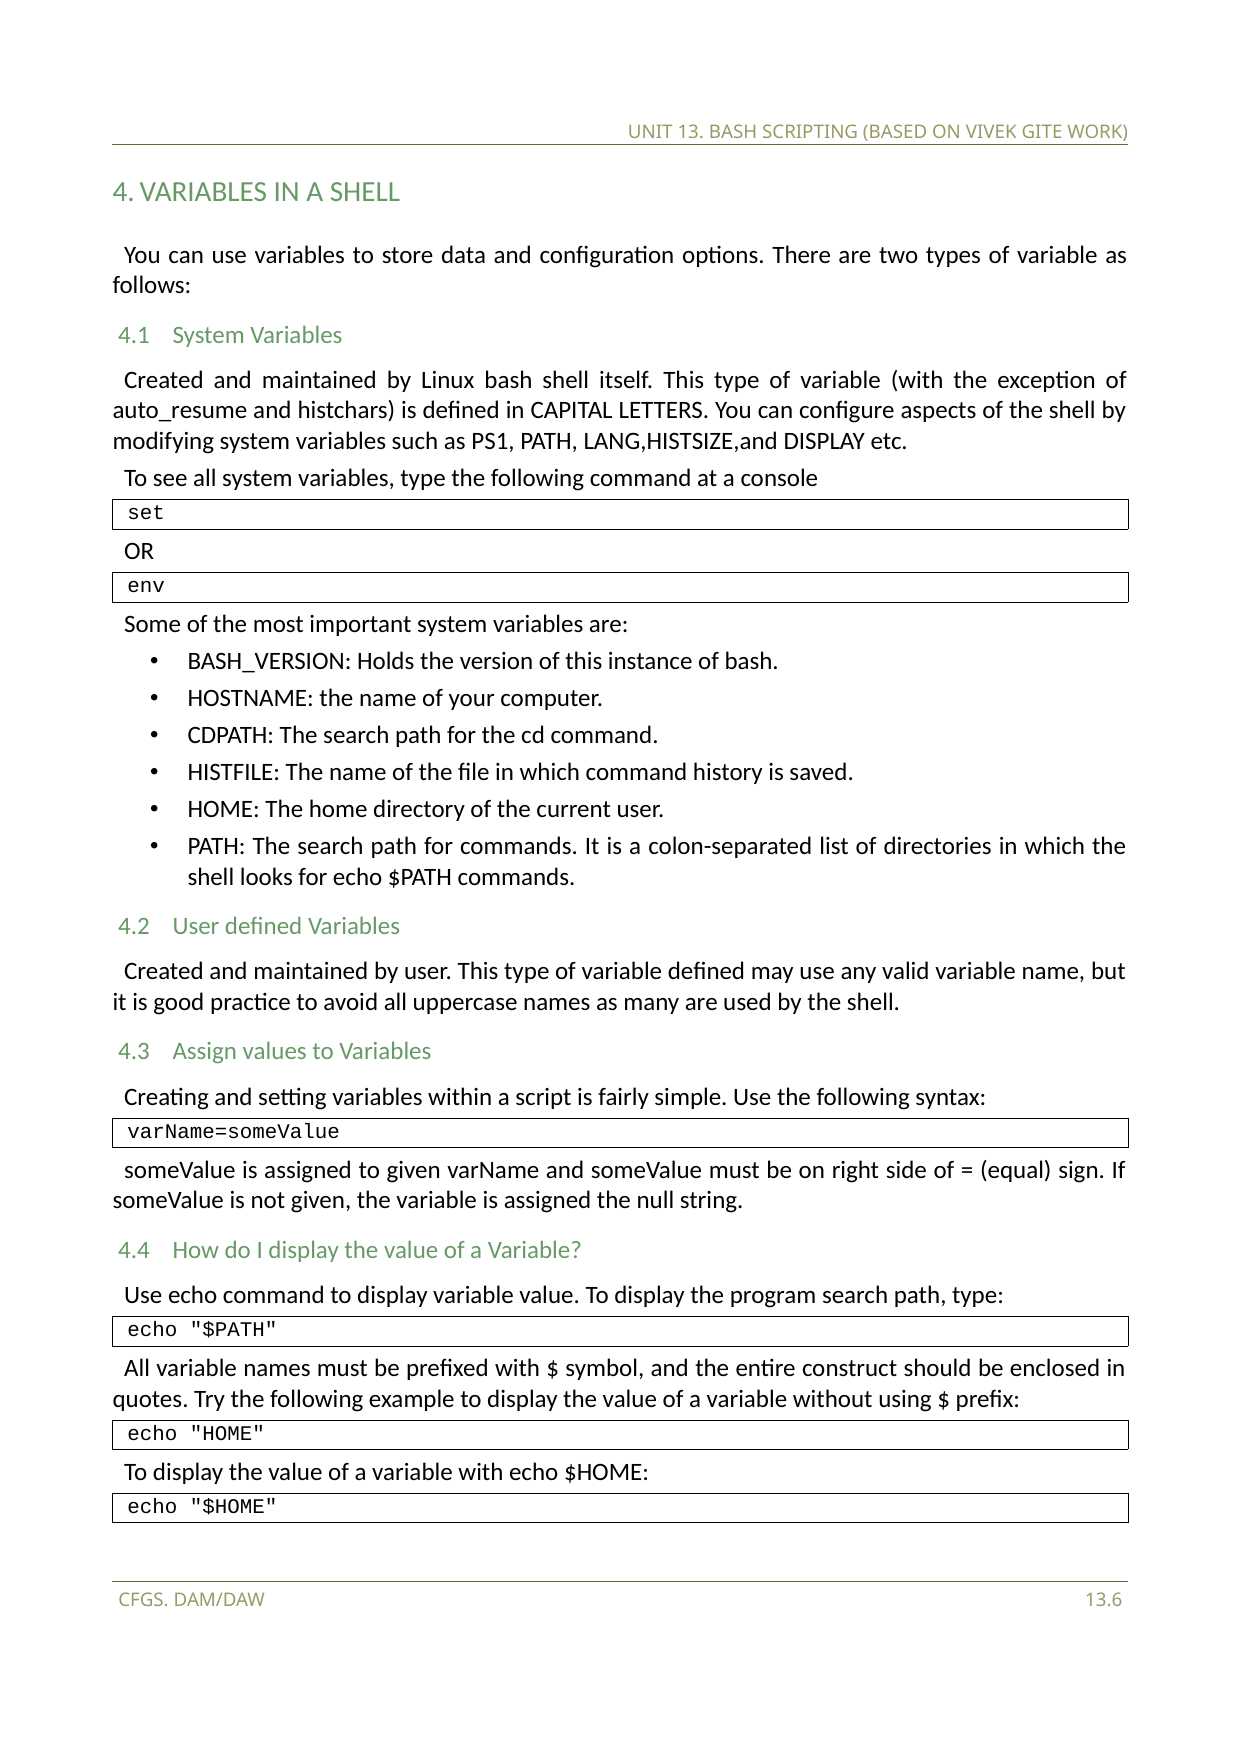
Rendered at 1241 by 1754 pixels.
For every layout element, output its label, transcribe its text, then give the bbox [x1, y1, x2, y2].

text Creating and setting variables within a script is fairly simple. Use the following syntax: [112, 1081, 1128, 1111]
list HOSTNAME: the name of your computer. [150, 682, 1128, 713]
list PATH: The search path for commands. It is a colon-separated list of directories in which the shell looks for echo $PATH commands. [150, 830, 1128, 891]
text echo "$PATH" [113, 1317, 1128, 1346]
text Some of the most important system variables are: [112, 608, 1128, 639]
text To see all system variables, type the following command at a console [112, 462, 1128, 493]
text To display the value of a variable with echo $HOME: [112, 1456, 1128, 1486]
list HISTFILE: The name of the file in which command history is saved. [150, 756, 1128, 787]
text someValue is assigned to given varName and someValue must be on right side of = (equal) sign. If someValue is not given, the variable is assigned the null string. [112, 1154, 1128, 1215]
text env [113, 573, 1128, 602]
text echo "HOME" [113, 1421, 1128, 1449]
text OR [112, 535, 1128, 566]
subtitle How do I display the value of a Variable? [112, 1234, 1128, 1264]
text All variable names must be prefixed with $ symbol, and the entire construct should be enclosed in quotes. Try the following example to display the value of a variable without using $ prefix: [112, 1352, 1128, 1413]
text Use echo command to display variable value. To display the program search path, type: [112, 1279, 1128, 1309]
text varName=someValue [113, 1119, 1128, 1147]
text Created and maintained by Linux bash shell itself. This type of variable (with the exception of auto_resume and histchars) is defined in CAPITAL LETTERS. You can configure aspects of the shell by modifying system variables such as PS1, PATH, LANG,HISTSIZE,and DISPLAY etc. [112, 364, 1128, 456]
list HOME: The home directory of the current user. [150, 793, 1128, 824]
text You can use variables to store data and configuration options. There are two types of variable as follows: [112, 239, 1128, 300]
subtitle Assign values to Variables [112, 1035, 1128, 1066]
list CDPATH: The search path for the cd command. [150, 719, 1128, 750]
list BASH_VERSION: Holds the version of this instance of bash. [150, 645, 1128, 676]
subtitle System Variables [112, 319, 1128, 349]
text set [113, 500, 1128, 529]
subtitle Variables in a Shell [112, 173, 1128, 209]
text echo "$HOME" [113, 1494, 1128, 1522]
text Created and maintained by user. This type of variable defined may use any valid variable name, but it is good practice to avoid all uppercase names as many are used by the shell. [112, 956, 1128, 1017]
subtitle User defined Variables [112, 910, 1128, 941]
